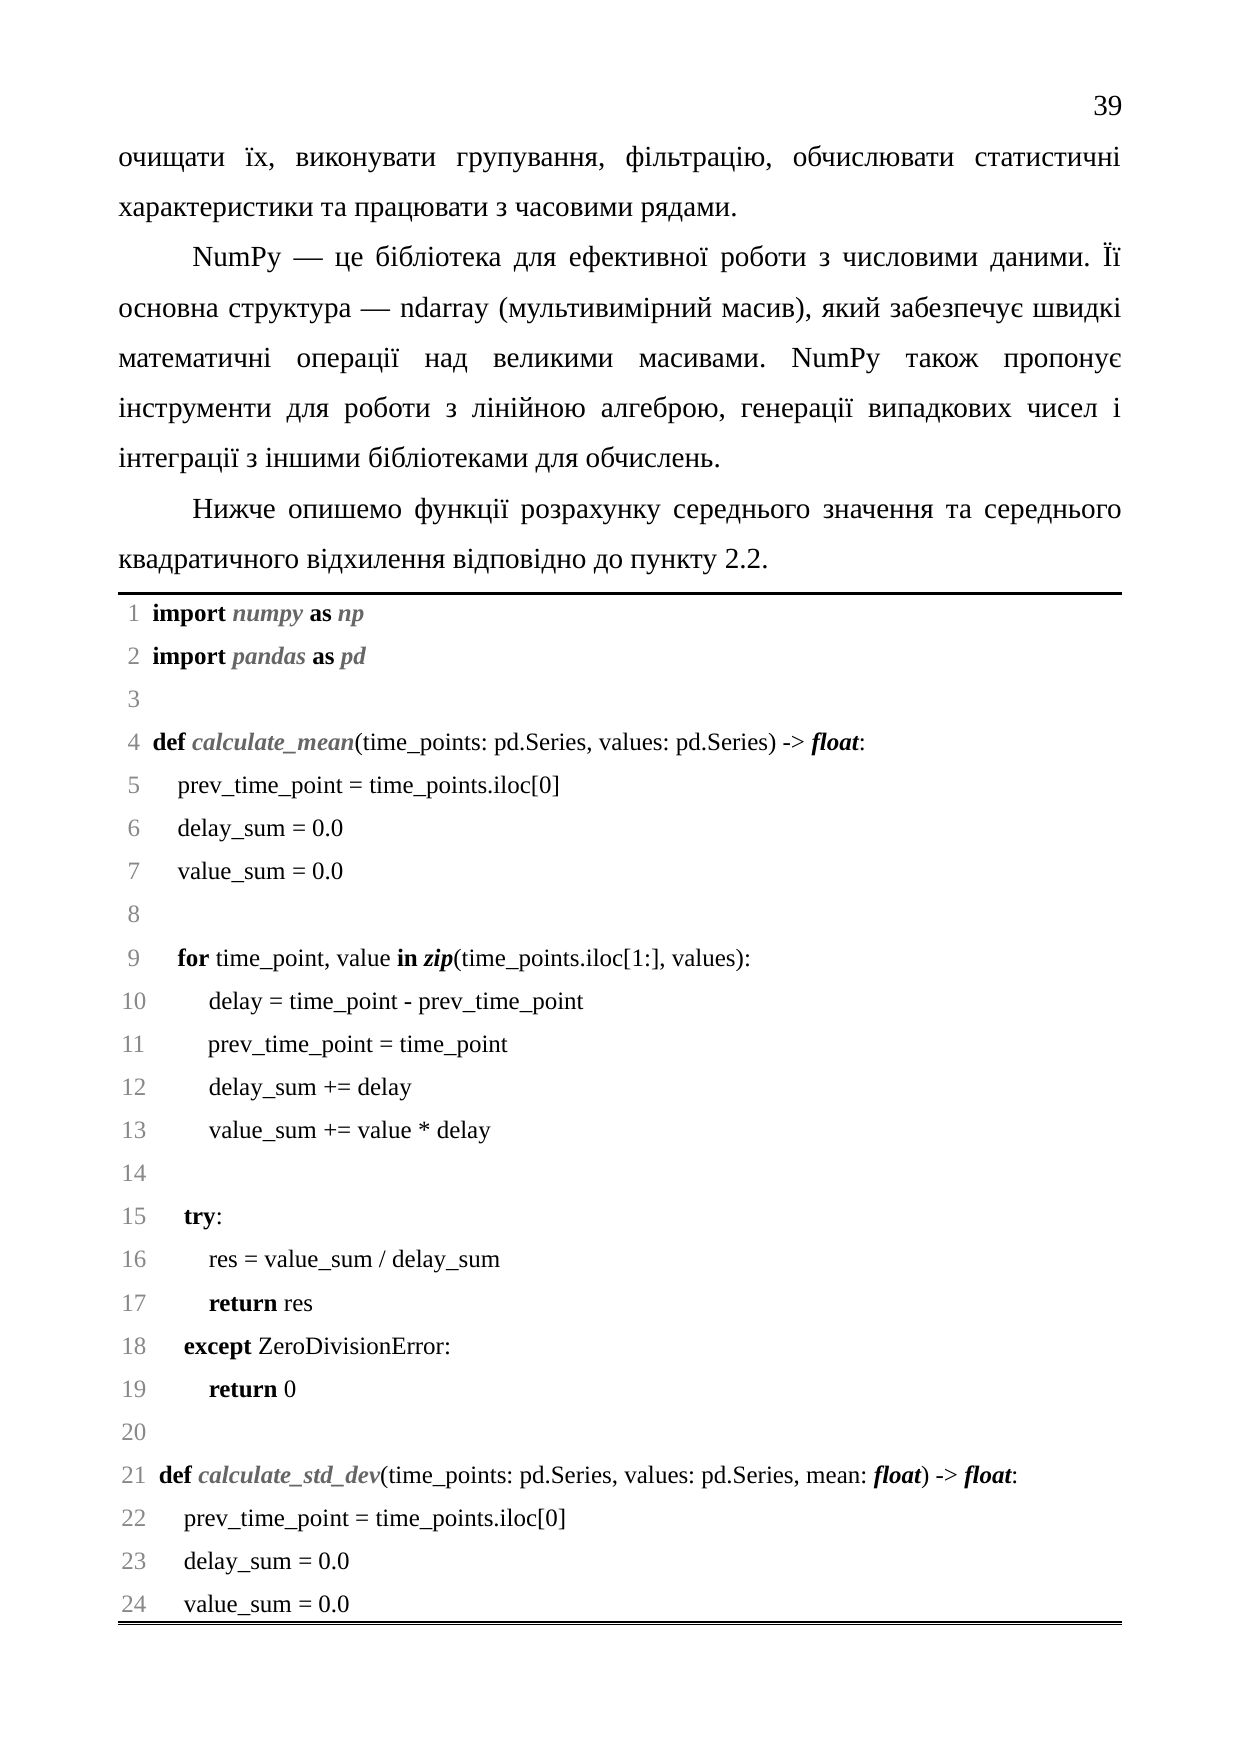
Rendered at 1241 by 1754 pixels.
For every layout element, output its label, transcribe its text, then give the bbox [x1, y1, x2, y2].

text 18 except ZeroDivisionError: [118, 1325, 1122, 1359]
text 10 delay = time_point - prev_time_point [118, 980, 1122, 1014]
text 1 import numpy as np [118, 595, 1122, 626]
text 15 try: [118, 1195, 1122, 1230]
text 22 prev_time_point = time_points.iloc[0] [118, 1497, 1122, 1532]
text 7 value_sum = 0.0 [118, 850, 1122, 885]
text очищати їх, виконувати групування, фільтрацію, обчислювати статистичні характеристики та працювати з часовими рядами. [118, 139, 1122, 223]
text 11 prev_time_point = time_point [118, 1023, 1122, 1058]
text 8 [118, 893, 1122, 928]
text 16 res = value_sum / delay_sum [118, 1238, 1122, 1273]
text 14 [118, 1152, 1122, 1187]
text 17 return res [118, 1282, 1122, 1316]
text Нижче опишемо функції розрахунку середнього значення та середнього квадратичного відхилення відповідно до пункту 2.2. [118, 491, 1122, 575]
text 13 value_sum += value * delay [118, 1109, 1122, 1144]
text 3 [118, 678, 1122, 713]
text 5 prev_time_point = time_points.iloc[0] [118, 764, 1122, 799]
text 9 for time_point, value in zip(time_points.iloc[1:], values): [118, 937, 1122, 971]
text 12 delay_sum += delay [118, 1066, 1122, 1101]
text 20 [118, 1411, 1122, 1446]
text 24 value_sum = 0.0 [118, 1583, 1122, 1621]
text 6 delay_sum = 0.0 [118, 807, 1122, 842]
text 19 return 0 [118, 1368, 1122, 1403]
text 21 def calculate_std_dev(time_points: pd.Series, values: pd.Series, mean: float) -> float: [118, 1454, 1122, 1489]
text 23 delay_sum = 0.0 [118, 1540, 1122, 1575]
text 4 def calculate_mean(time_points: pd.Series, values: pd.Series) -> float: [118, 721, 1122, 756]
text 2 import pandas as pd [118, 635, 1122, 669]
text NumPy — це бібліотека для ефективної роботи з числовими даними. Її основна структура — ndarray (мультивимірний масив), який забезпечує швидкі математичні операції над великими масивами. NumPy також пропонує інструменти для роботи з лінійною алгеброю, генерації випадкових чисел і інтеграції з іншими бібліотеками для обчислень. [118, 239, 1122, 474]
